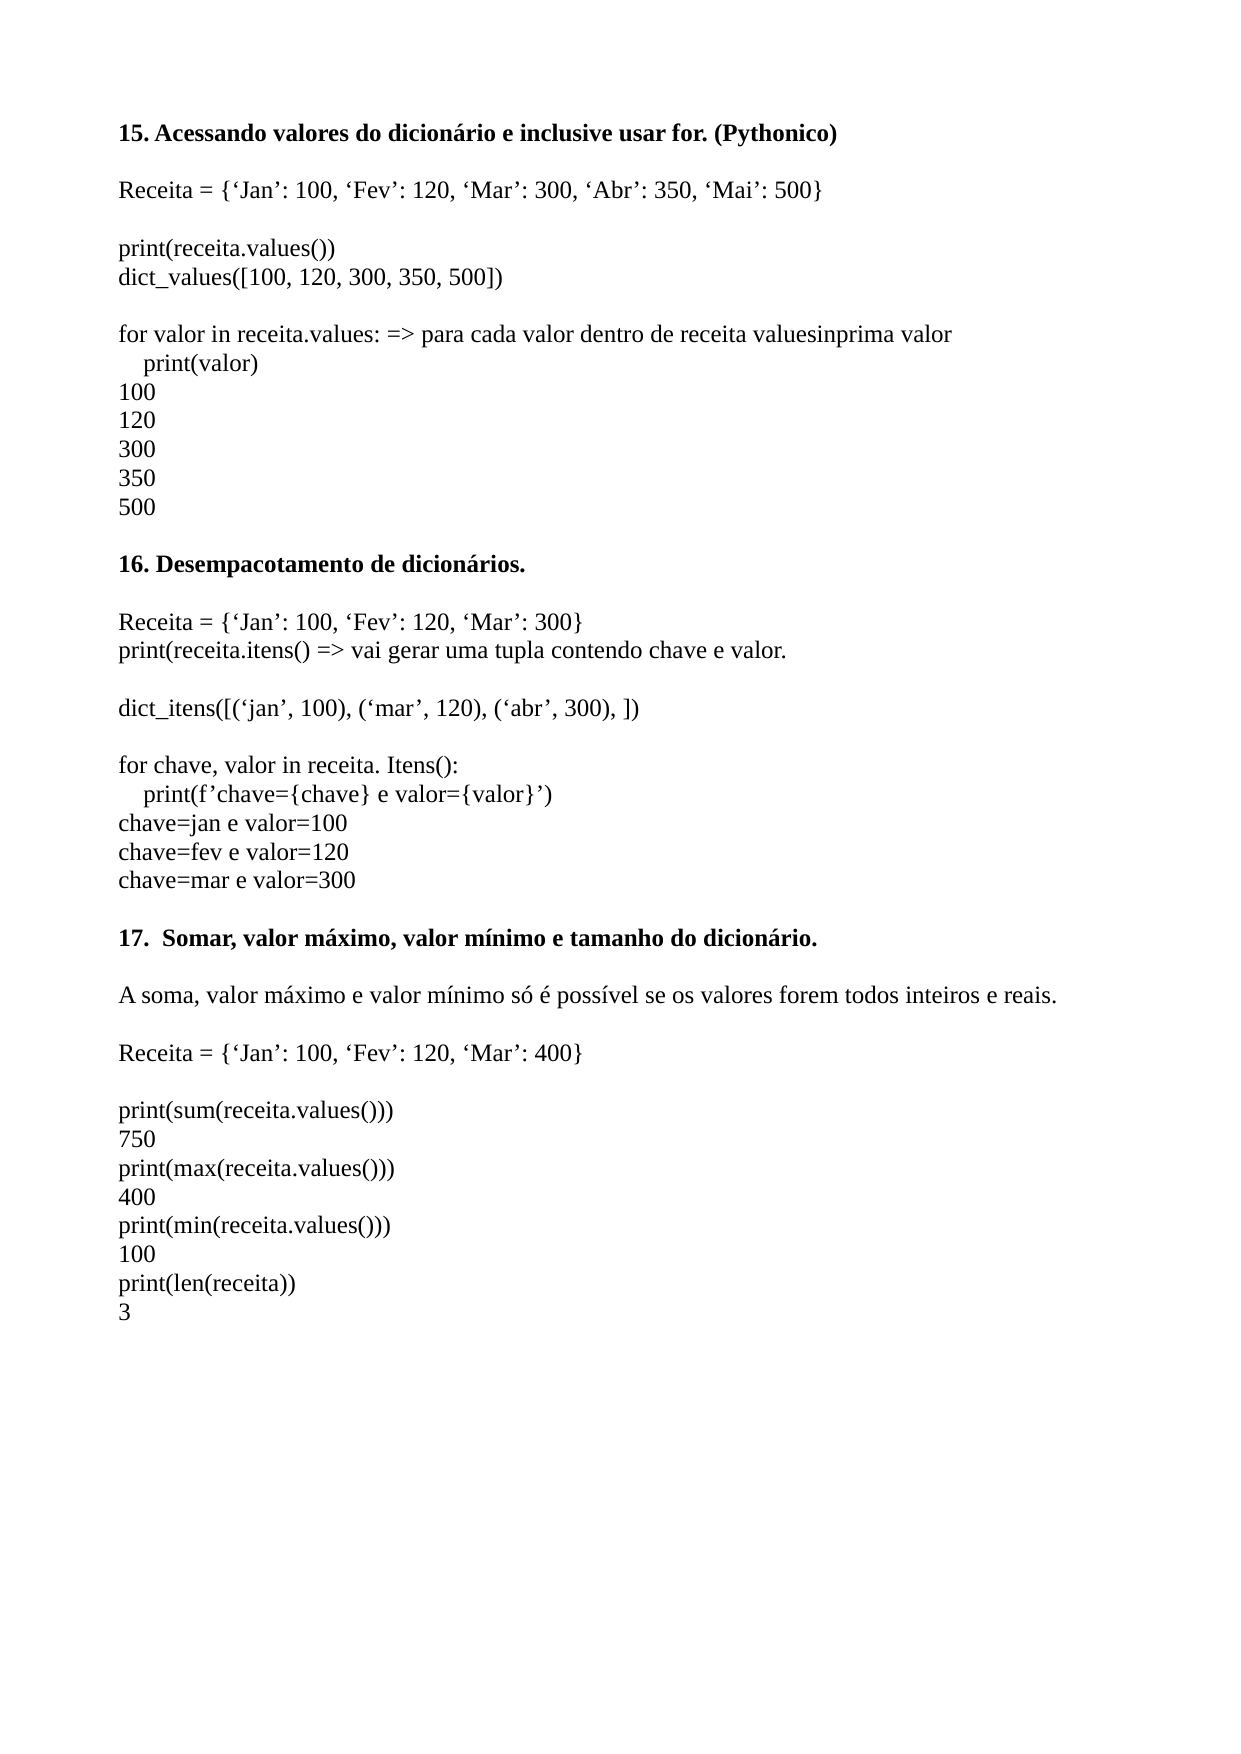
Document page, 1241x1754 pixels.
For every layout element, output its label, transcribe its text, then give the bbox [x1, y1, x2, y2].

text dict_values([100, 120, 300, 350, 500]) [118, 262, 1122, 291]
text chave=mar e valor=300 [118, 866, 1122, 894]
text 16. Desempacotamento de dicionários. [118, 549, 1122, 578]
text chave=fev e valor=120 [118, 837, 1122, 866]
text 350 [118, 463, 1122, 492]
text 3 [118, 1297, 1122, 1326]
text 100 [118, 1239, 1122, 1268]
text print(len(receita)) [118, 1268, 1122, 1297]
text print(max(receita.values())) [118, 1153, 1122, 1182]
text 500 [118, 492, 1122, 521]
text chave=jan e valor=100 [118, 808, 1122, 837]
text A soma, valor máximo e valor mínimo só é possível se os valores forem todos inteiros e reais. [118, 981, 1122, 1009]
text 400 [118, 1182, 1122, 1211]
text 750 [118, 1124, 1122, 1153]
text print(valor) [118, 348, 1122, 377]
text print(min(receita.values())) [118, 1211, 1122, 1239]
text for chave, valor in receita. Itens(): [118, 751, 1122, 779]
text print(receita.values()) [118, 233, 1122, 262]
text Receita = {‘Jan’: 100, ‘Fev’: 120, ‘Mar’: 400} [118, 1038, 1122, 1067]
text print(f’chave={chave} e valor={valor}’) [118, 779, 1122, 808]
text Receita = {‘Jan’: 100, ‘Fev’: 120, ‘Mar’: 300, ‘Abr’: 350, ‘Mai’: 500} [118, 176, 1122, 204]
text Receita = {‘Jan’: 100, ‘Fev’: 120, ‘Mar’: 300} [118, 607, 1122, 636]
text 300 [118, 434, 1122, 463]
text 17. Somar, valor máximo, valor mínimo e tamanho do dicionário. [118, 923, 1122, 952]
text for valor in receita.values: => para cada valor dentro de receita valuesinprima valor [118, 319, 1122, 348]
text 100 [118, 377, 1122, 406]
text print(sum(receita.values())) [118, 1096, 1122, 1124]
text dict_itens([(‘jan’, 100), (‘mar’, 120), (‘abr’, 300), ]) [118, 693, 1122, 722]
text 120 [118, 406, 1122, 434]
text 15. Acessando valores do dicionário e inclusive usar for. (Pythonico) [118, 118, 1122, 147]
text print(receita.itens() => vai gerar uma tupla contendo chave e valor. [118, 636, 1122, 664]
